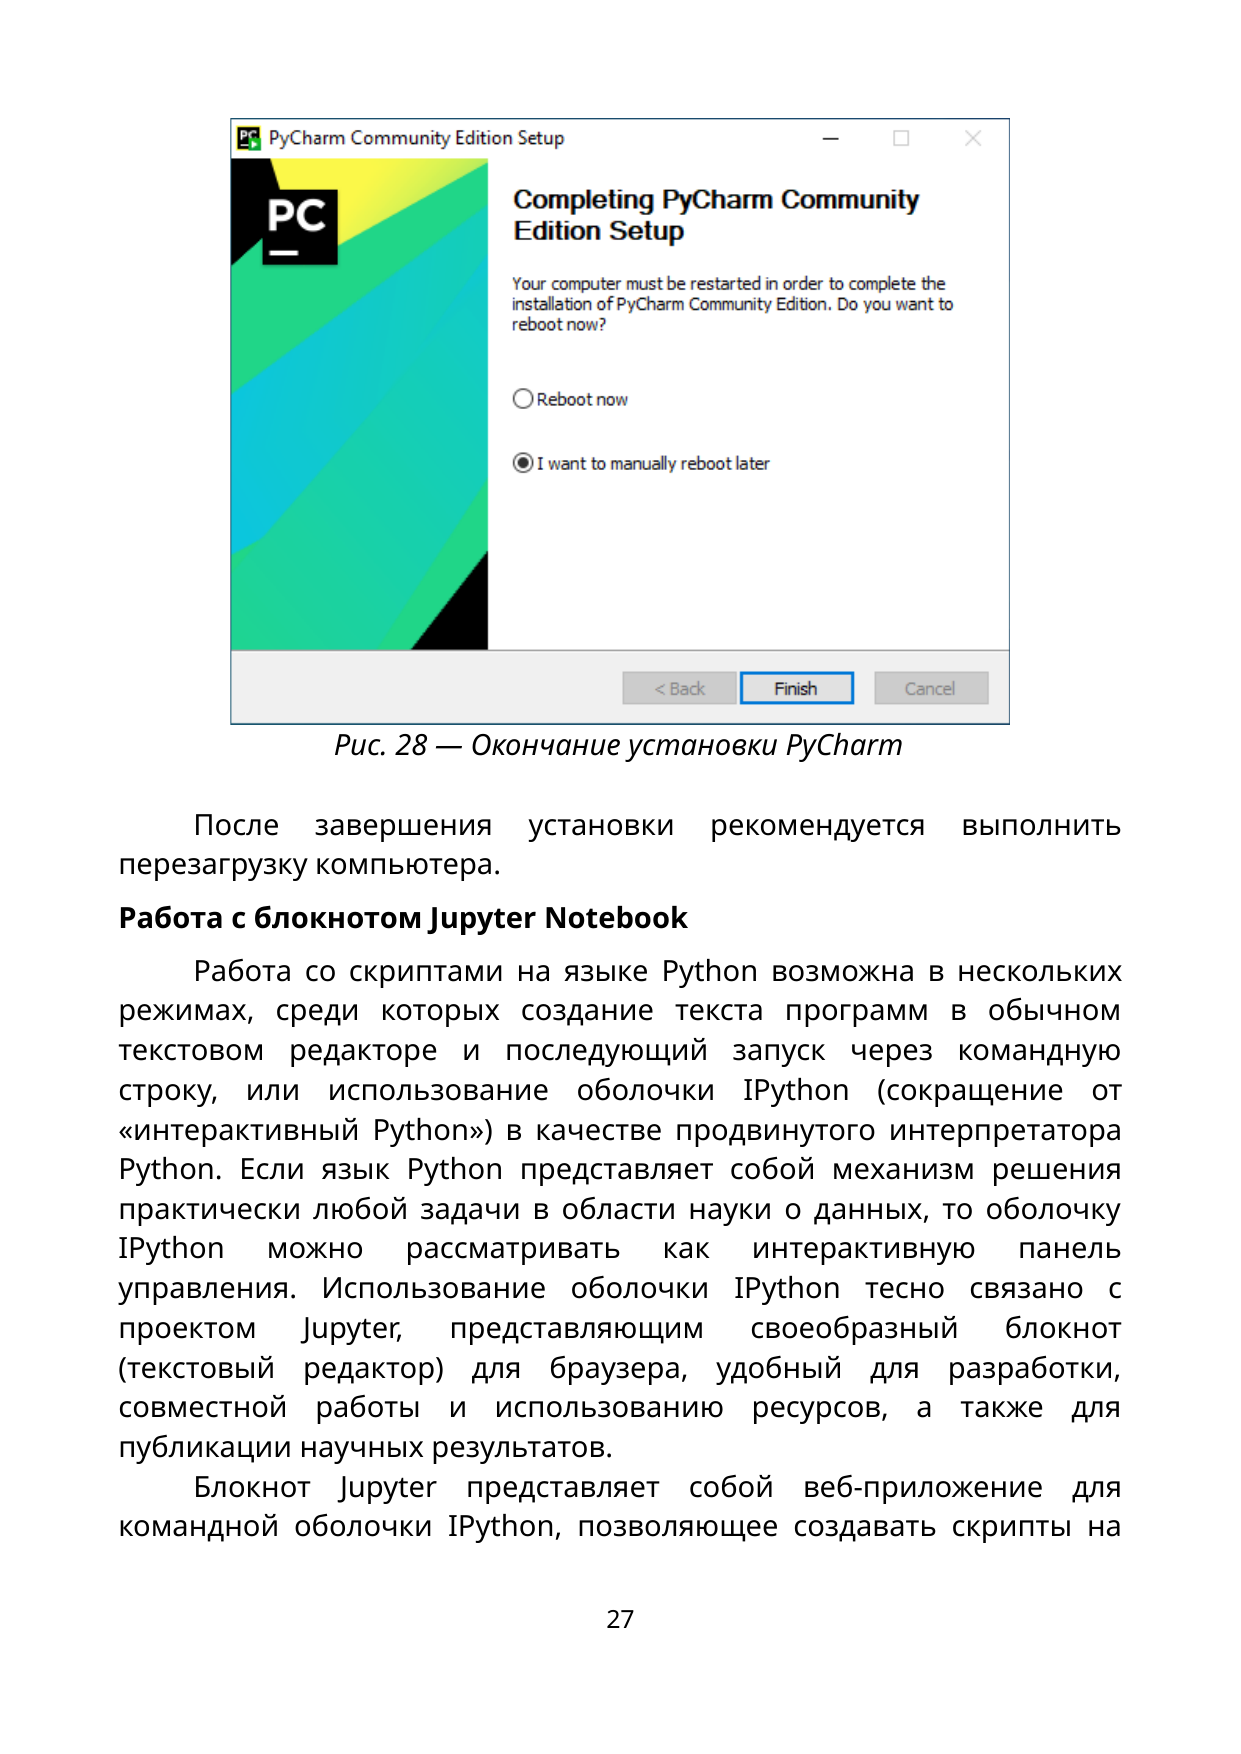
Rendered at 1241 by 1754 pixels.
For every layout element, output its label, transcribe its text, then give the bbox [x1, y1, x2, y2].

text После завершения установки рекомендуется выполнить перезагрузку компьютера. [118, 804, 1122, 883]
picture [230, 118, 1010, 725]
text Работа со скриптами на языке Python возможна в нескольких режимах, среди которых создание текста программ в обычном текстовом редакторе и последующий запуск через командную строку, или использование оболочки IPython (сокращение от «интерактивный Python») в качестве продвинутого интерпретатора Python. Если язык Python представляет собой механизм решения практически любой задачи в области науки о данных, то оболочку IPython можно рассматривать как интерактивную панель управления. Использование оболочки IPython тесно связано с проектом Jupyter, представляющим своеобразный блокнот (текстовый редактор) для браузера, удобный для разработки, совместной работы и использованию ресурсов, а также для публикации научных результатов. [118, 950, 1122, 1466]
text Рис. 28 — Окончание установки PyCharm [118, 118, 1122, 764]
text Блокнот Jupyter представляет собой веб-приложение для командной оболочки IPython, позволяющее создавать скрипты на [118, 1466, 1122, 1545]
subtitle Работа с блокнотом Jupyter Notebook [118, 898, 1122, 937]
